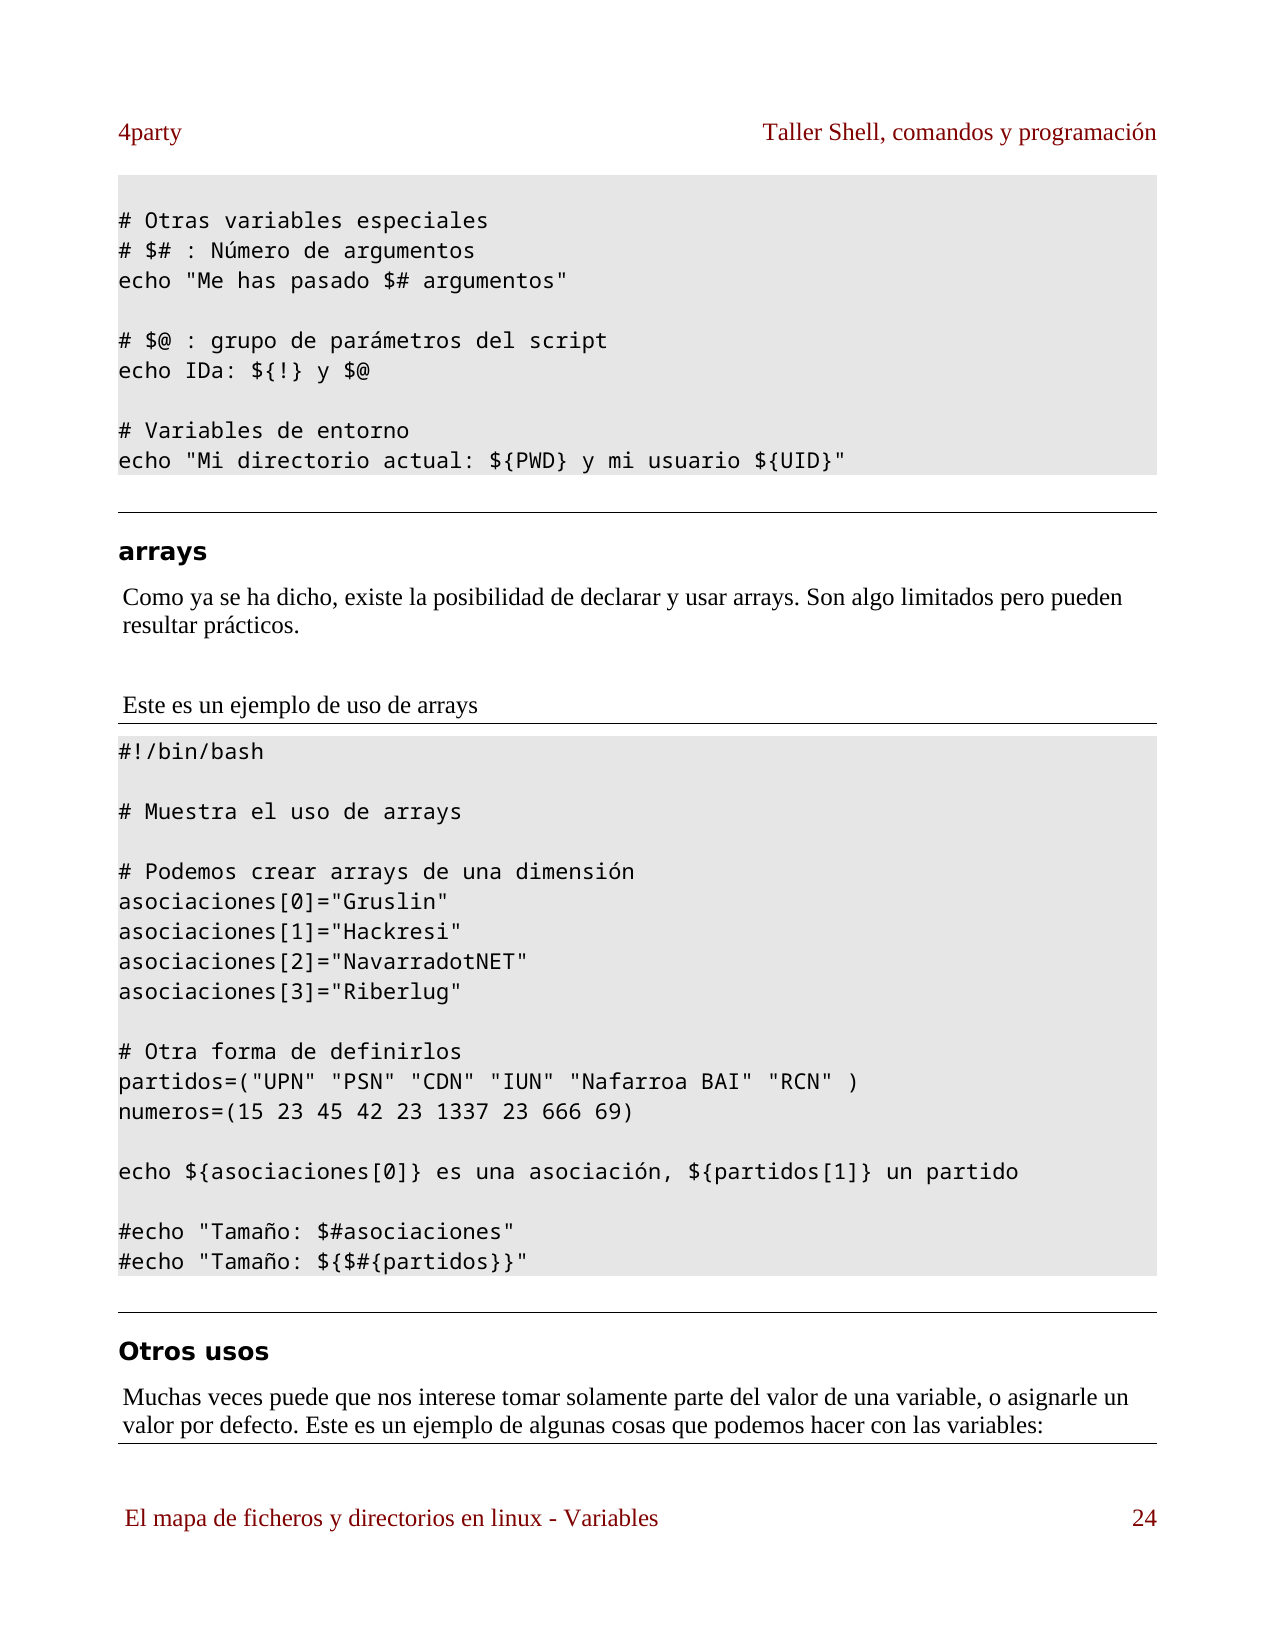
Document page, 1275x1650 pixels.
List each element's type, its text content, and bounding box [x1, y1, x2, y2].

text # Otras variables especiales [118, 205, 1157, 235]
text # Variables de entorno [118, 415, 1157, 445]
text # $@ : grupo de parámetros del script [118, 325, 1157, 355]
text asociaciones[3]="Riberlug" [118, 976, 1157, 1006]
text asociaciones[2]="NavarradotNET" [118, 946, 1157, 976]
text echo IDa: ${!} y $@ [118, 355, 1157, 385]
text # Podemos crear arrays de una dimensión [118, 856, 1157, 886]
text asociaciones[0]="Gruslin" [118, 886, 1157, 916]
text #echo "Tamaño: ${$#{partidos}}" [118, 1246, 1157, 1276]
subtitle Otros usos [118, 1337, 1157, 1367]
text partidos=("UPN" "PSN" "CDN" "IUN" "Nafarroa BAI" "RCN" ) [118, 1066, 1157, 1096]
text Como ya se ha dicho, existe la posibilidad de declarar y usar arrays. Son algo limitados pero pueden resultar prácticos. [118, 579, 1157, 638]
text echo "Mi directorio actual: ${PWD} y mi usuario ${UID}" [118, 445, 1157, 475]
text #!/bin/bash [118, 736, 1157, 766]
text # Otra forma de definirlos [118, 1036, 1157, 1066]
text echo "Me has pasado $# argumentos" [118, 265, 1157, 295]
text # $# : Número de argumentos [118, 235, 1157, 265]
text echo ${asociaciones[0]} es una asociación, ${partidos[1]} un partido [118, 1156, 1157, 1186]
text Este es un ejemplo de uso de arrays [118, 687, 1157, 723]
text # Muestra el uso de arrays [118, 796, 1157, 826]
subtitle arrays [118, 537, 1157, 566]
text Muchas veces puede que nos interese tomar solamente parte del valor de una variable, o asignarle un valor por defecto. Este es un ejemplo de algunas cosas que podemos hacer con las variables: [118, 1379, 1157, 1443]
text numeros=(15 23 45 42 23 1337 23 666 69) [118, 1096, 1157, 1126]
text asociaciones[1]="Hackresi" [118, 916, 1157, 946]
text #echo "Tamaño: $#asociaciones" [118, 1216, 1157, 1246]
